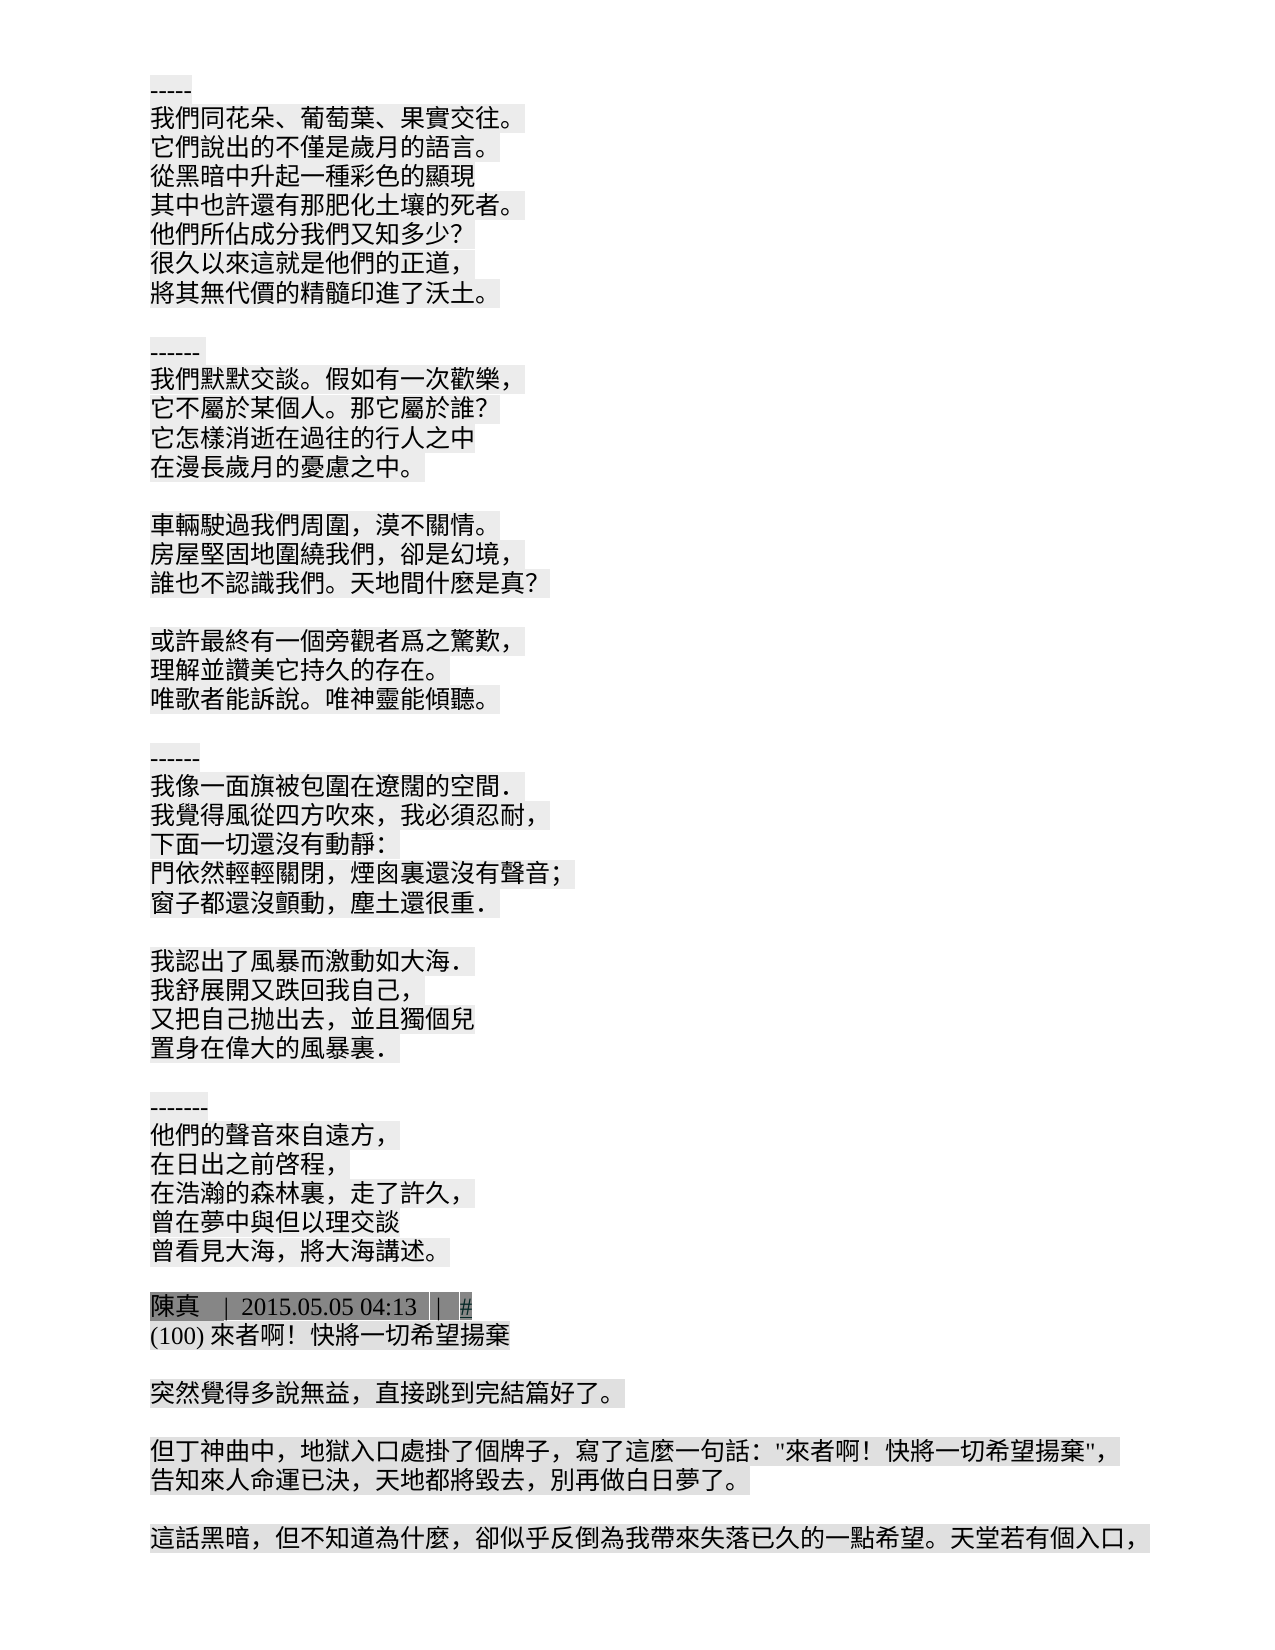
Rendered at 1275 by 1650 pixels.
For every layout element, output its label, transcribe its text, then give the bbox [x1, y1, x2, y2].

text 我又來告別了。告別一個始終全然與我無關的我，一種無言的困境，尋回我自己。就如 R. M. Rilke 的詩句--"以開端結束，以終結開始 "。 我想說些什麼，但我明白，我越是誠實，越是無人相信，話語就像一支在它射出之前早已註定落點的箭。 在一個人們往往連自己也不相信的年代，真話總是比謊言更能創造更多誤解。許多時候，撒謊是一種美德，但在生命之前，我不願對它說出一句違心之論，於是我逐漸懂得了沉默。 沉默並非不出聲音不發一語；18年來，我不眠不休寫了千萬字至今束之高閣的筆記，訴說沉默。對於這些筆記，有些時候，我視它如同身後饋贈世人的珍寶，更多時候，宛若敝屣，無甚價值，我幾乎可以用一秒鐘的時間摧毀費盡我一生最好時光的這堆無用心血。 如果沉默帶來喧囂，如果真實話語只是號召更大的虛矯，話語何用？ 依稀記得三十年前那個餓成皮包骨卻仍極為健談的我，像個交際花似的，送往迎來，生張熟魏，不拘見著什麼人，我都不曾畏懼與之言語。曾幾何時，我詞窮了；宛如拷問一般，驚慌失措搜索枯腸，只為找到一些令自己難堪的句子；為了迎合這樣那樣一些與我無涉的世界，努力配合說出各種自我貶抑的扭曲話語。有時，連看到小孩也怕 (很多小孩其實只是體型較小的大人)，就像兔子遇著獵人那樣一種心情。 我同這個過度早熟的島嶼，怕是無緣了，某個通往公眾世界的大小通道早已封閉；剩下的，只是看我或看你要不要承認且面對這個既成事實。Martin Buber 說得對，"動物的眼神，具有說出偉大話語的能力"。就跟泰山一樣，似乎唯有在真正能識 "人" 的 "動物" 面前，我最能感到自在而愉悅。 塵世已無希望之事，詩人往往便仰起頭來，朝天上星星作文章。還記得奧爾弗斯 (Orpheus) 以及他那把七弦琴嗎？很小時候讀過許多神話故事，求個趣味，沒想到這些離奇故事竟一一埋進心裡生了根發了芽。 奧爾弗斯是阿波羅太陽神的兒子，琴藝非凡；琴音響起處，百獸群鳥駐足聆聽。有一天，奧爾弗斯和他的愛人尤麗狄刻 (Eurydice) 在森林裏玩耍，一隻毒蛇卻悄悄逼進，結束了愛人的生命。奧爾弗斯痛不欲生，在森林裏日夜哀哭，淒愴琴聲，據說連岩石都為之灑下熱淚。 萬念俱灰之際，奧爾弗斯決定攜琴直闖冥府。一路哀歌傳唱，來到冥河入口，擺渡人深受感動，破例帶一個活人渡河，找閻王要人。閻王殿前有一隻異常兇猛的 "三頭巨犬" 看守，聽其憂傷琴聲，竟也變得溫柔，安靜下來，任其進入。冥府大廳中，奧爾弗斯的悲傷琴聲迅即引來無數鬼魂，其中並無尤麗狄刻。 閻王知其來意，被其癡情感動，答應讓尤麗狄刻重返人間，但有個條件：奧爾弗斯在離開冥府之前，不能與之交談，亦不得回頭觀望。於是奧爾弗斯和尤麗狄刻一前一後，準備離開冥府，但就在奧爾弗斯一腳踏進陰陽交界之際，忍不住回頭看了一下，看愛人有沒有跟上。於是悲劇發生了，尤麗狄刻迅即被一股黑暗力量擊碎，魂消魄散。 再度失去愛人的奧爾弗斯，從此不修邊幅，自暴自棄，行屍走肉般地自我放逐於荒野之中，自殺念頭纏繞，揮之不去。有一天，來到某片荒野，一群酒神的女信徒正在狂歡作樂，邀奧爾弗斯同歡，並對其示愛，希望他能為她們彈奏幾首歡樂曲子。奧爾弗斯拒絕，出言不遜，激怒了女信徒。在盛怒和酒精的催化下，她們就將奧爾弗斯殺了，並砍下他的頭，連同七弦琴一併丟入河裏。 據說，奧爾弗斯的頭顱在河中漂流多時，嘴裏依舊低吟哀歌，而他那把七弦琴持續傳出動人的憂傷琴聲。河流所經之處，繁星如淚，百獸悲鳴。天神宙斯聞知此事，深受感動，於是將他這把琴給放到天上，成為天琴座，紀念這場悲劇。 Rilke有一著名長詩就叫做 "致奧爾弗斯的十四行詩"。他還有很多我喜歡的詩，例如 "果園"、"玫瑰"、"杜伊諾哀歌" 等等。如同哲學一般，這類引人惆悵之物，不能說是我的興趣，它們倒像是我生命的一部份；我在它裏頭消亡，卻也由此新生。 這是一封告別信，告別從來都不是我的 "我"。我喜歡寧靜單純，但非隱士，反倒樂於生活，無奈總是無話可說。套句沈從文的話，在一些不相干的話語中，生命越說越遠。面對永無止盡的扭曲誤解，似乎永遠就只有那三句台詞可說："我不是那個意思"、"我從來沒有那樣的念頭"、"我不是那樣的人"。千言萬語說不盡，隨手找來底下一些靈丹妙藥或說是鴉片也行，總歸能給人療傷止痛或者自況。手上無琴者，也許依舊能但憑胸中一點熱，為你所愛，闖一趟冥王府。 我過的生活，像在事物上面兜著 越來越大的圈子； 也許我不能兜完最後的一圈， 可我總要試試。 我繞著上帝，繞著太古的高塔 已兜了幾千年之久； 依舊不知道：我是一隻鷹，一陣暴風， 還是一首偉大的歌？ ------ 我們排列和組合 詞語，用這麽多方式， 但我們如何才能 做到與一朵玫瑰平等？ 如果我們能容忍 這個遊戲奇怪的意圖， 那是因為，一位天使 不時來打擾一下。 ----- 不要談論你。以你的本性 你無可言喻。 別的花只是點綴桌台 而你使它煥然一新。 把你放進一個簡樸的花瓶裏——， 看，全都變了； 這許是同一句話， 卻由天使唱出。 所有感動我們的，你將之分享。 而你身上發生的，我們卻不知。 要變成一百隻蝴蝶 才能讀遍你全部的書頁。 ----- 我們惶然期求中止， 有時，我們對古老的太年青， 對從未存在的又太蒼老。 如若塵世將你遺忘， 對沈靜的大地說：我流動。 對迅疾的流水言：我在。 ---- 我所有的道別都已說完。自兒時起 多少次別離慢慢塑造了我。 但我又回來了....，我將重新開始， 這坦然的回歸 解放了我的目光。 ----- 這些全是Rilke的詩，底下也是，各有出處，包括 "致奧爾弗斯的十四行詩"、 "果園"、"玫瑰"及"杜伊諾哀歌" 等等， 但全部被我隨機打散、摘取、混雜。譯者為何家煒、林克、錢春綺等人，但有些地方也許譯得不太對。 p.s.: 巴勒網這版面，原本是我這十多年來和世界唯一的窗口 (順便聲明一下，我從來不曾去過其它任何地方留言)，在此寫點通俗文字自娛娛人，但終究非我所長；政治之事，寫來尤其滿紙污穢。 喧囂島嶼，群魔亂舞；小人當道，蟑螂橫行，令人不知今夕何夕。我曾說柯文哲好歹是個君子，但見其日益荒腔走板的卑劣行徑，用心齷齪，也許我該收回這句話，以免誤導他人判斷。 21 世紀的今天，實難想像，這島上的人們竟抬舉出這樣一個救世主，我真不敢相信各位竟能忍受？這社會已經沒有一個具有基本德性、智商正常的人了嗎？世道若此，各人總得顧好自己的靈魂，而非期盼他人代勞。 我希望自己能從公眾視線中淡出，但這版面仍然歡迎大家留言，葷素不拘，百無禁忌，但天條依舊，不得違逆。至於巴勒網的活動，我恐怕也得先淡出個兩三年。長年公私交瘁，我已經很久很久恐怕二十幾年沒有時間好好睡個覺吃頓飯了。 在 "不一樣的鼓聲" 這篇文章中，我如此寫道： "梭羅在《湖濱散記》中，編了一個很動人的故事。他說：有個嚮往完美的藝術家，想打造一根手杖。他想，凡是完美的東西，必然超越時間之上，因此他自言自語說，馬的，偶這一生就算其它什麼事都不做，也要把這根手杖做得完美。於是他就遠離人群，跑到森林尋找樹枝。 找啊找的，就是找不到完美木材。但他仍一心一意虔誠地尋找。他太專注了，專注到根本就忘了時間的存在。結果，時間也忘記他，當同伴一個個死去、老去或離他而去，他依然年輕；連「時間」也拿他沒辦法。「時間」站到一旁嘆息道：這個笨蛋到底在想什麼？ 千載流逝，他終於找到一根完美木材，於是開始剝皮磨枝，打造手杖。但他的家鄉，一個城市，已成廢墟，一個王朝覆亡了。手杖後來有沒有做好我忘了，只記得時光飛逝，連星辰都已翻轉，夢迴無數。他驀然回首，發現人事已非，於是用這樹枝，在林中塵土上，記下王朝滅亡的日子，寫下最後一個族人的姓名。" 電影 "永遠的一天" 裏，"詩人" 就是從小就偷溜出家門跑到海灘上撿貝殼、流連忘返的小孩，玩得太入神，忘了時間。媽媽對著海邊大喊： "吃飯囉，還不趕快回家吃飯"，一聲又一聲地喊，但小孩充耳不聞。直到有一天，小孩長大了，腦海卻全是媽媽喊吃飯的聲音。原以為頂多只是錯過一頓晚餐，沒想到一回神，倏忽已是一生光陰。 族人們也許從20歲或更早就不斷努力進行的事，我竟遺忘了三十多年，就只為了思索一個標點符號的正確位置。南柯一夢，人事已非。就憑這點餘生，我想闖一趟冥王府，看能不能把死的變活的，把失去的找回來，不曾存在的，令其誕生。 看：樹始終在那裏； 我們居住的房子也在那裏。 惟有我們 從所有事物邊飛過， 像風一樣漂泊無依。 陳真 2015. 05. 12. ----- 多少離奇的知心話 我們已對花朵透露， 以致那精微的天平 告知世人熱情的重量。 融入了我們的憂傷 所有天體亦感苦惱。 從最強的到最弱的 再也無法忍受 ------ 崇高是一次別離。 我們身上的一些東西沒有 尾隨我們，而是走自己的路 開始習慣起天國。 難道藝術的終極邂逅 不是最溫情的告別？ 而音樂：我們回首抛向自己的 這最後一瞥。 ---- 闔上眼睛難道還不夠悲哀？ 想要雙眼一直睜著， 好在大限來臨之前，看到 我們將要失去的一切。 既然一切都在流逝，就讓我們 唱一首易逝的歌； 那滿足我們渴望的旋律 將因我們而有理由存在。 ----- 哦，思念的是那些在匆匆而過的 時辰裏沒有被愛夠的地方， 我真想從遠處向它們奉還 所有白天都躑躅在眼前， 所有夜晚全墜入深淵， 而意識裏親密的童年 在那一點上抹去。 我們的心太蒼老無從去想一個孩子 並非全然因為生活充滿敵意； 而是我們對生活撒了謊， 被困在命數不變的監牢。 怎樣的馬在泉水旁飲水， 怎樣的樹葉飄零碰觸著我們， 怎樣空空的手，或怎樣的嘴 想跟我們說話卻沒有勇氣—— ----- 一切都準備好並朝著 不言而喻的歡樂走去； 大地及其餘的一切 很快就會令我們陶醉。 我們須得四處遊走 為了全都看到，全都聽到： 我們甚至必須抵抗 而有時必須說：夠了！ 如果還在春天裏； 然而最佳的位置 是稍稍正面直視 這激動人心的遊戲。 在一場如此宏大的回憶裏 沒有一個天使膽敢 介入此事， 來增添它的光亮.... ----- 一朵玫瑰，就是所有玫瑰 與她自身：不可替代的完美， 這甜蜜的辭彙 被事物本身所包圍。 沒有她 永不知如何說出 我們的希望為何物， 而那些溫柔的間斷 在持續的出發程途中。 ------- 如果我哭喊，天使的佇列裏有誰能聽見？ 即使其中一位突然將我擁向他的胸膛 他那超凡的生命也會把我熔化。 因為 美，無非是我們恰好能承受的恐懼的開端， 如此驚惶，因為它平靜得甚至不屑於摧毀我們。 每一位天使都令人恐懼。 於是我止住自己，咽下黑暗啜泣的聲音。 啊，困頓的時候我們能向誰求告？ 不是向天使，不是向凡人， 那些敏銳的動物已經知道 在這個闡釋過的世界裏， 我們其實沒有真正的家。 也許某處山坡上仍有某棵樹為我們存留， 讓我們每天收入眼底； 昨日的街道仍為我們存留， 還有某個忠實的習慣... 是的——春天需要你。 經常會有一顆星等著你擡頭去看。 波濤會從遙遠的過去 向你湧來， 或者當你從一扇開著的窗下走過， 小提琴的音樂會渴望你傾聽。 所有這些都是使命。 可是你能完成嗎？ 難道你不是一再因為對未來的期待而分心，仿佛每一個事件 都會領來一位元新的戀人？ 如果戀人們洞悉了秘密， 也許會向夜色吐出陌生神奇的詞句。 因爲一切似乎都在把我們藏匿。 看：樹始終在那裏； 我們居住的房子也在那裏。 惟有我們 從所有事物邊飛過， 像風一樣漂泊無依。 所有事物都在密謀對我們絕口不提， 或許一半源於羞恥， 一半源於無法說出的希望。 彼此滿足的戀人們，我問你們。 你們互相擁抱著。可是憑據在哪兒？ 你們看，有時我的兩隻手也會感覺到彼此的存在， 或者我這張被時光磨蝕的臉 也會在它們裏面棲身。 這似乎讓我有所觸動。 可是誰敢只為這一點憑據生存下去？ 你們難道不覺得驚訝，古希臘墓碑上的人 姿勢都那般凝重？ 難道愛與別離 不是如此小心地置於那些肩上， 仿佛它們是用另一個世界的材料做成？ ---- 神能做到。但請告訴我， 人如何通過狹窄的弦琴追隨他的正道？ 他的內心衝突 兩條心路交會的十字路口， 無法建造阿波羅神廟。 不要豎立紀念碑。且讓玫瑰 每年為他開一回。 因為這就是奧爾弗斯。 他變形為這個和那個。 不應為名稱操心。 他一度而永恆 這就是奧爾弗斯， 如果他歌唱。他來了又走。 如果他時或比玫瑰花瓣 多活一兩天，難道這不已經足夠？ 哦！他必須怎樣消逝才能使你領略？ 即使他自己也擔憂，他消逝在 詞語超越此在的那個時刻 ------- 只有那在九泉之下 也曾奏起琴聲， 才能以感應 傳送無窮的讚美。 只有那和死者一起 吃過他們的罌粟的人， 那最微妙的音素 再也不會失落。 ----- 我們同花朵、葡萄葉、果實交往。 它們說出的不僅是歲月的語言。 從黑暗中升起一種彩色的顯現 其中也許還有那肥化土壤的死者。 他們所佔成分我們又知多少？ 很久以來這就是他們的正道， 將其無代價的精髓印進了沃土。 ------ 我們默默交談。假如有一次歡樂， 它不屬於某個人。那它屬於誰？ 它怎樣消逝在過往的行人之中 在漫長歲月的憂慮之中。 車輛駛過我們周圍，漠不關情。 房屋堅固地圍繞我們，卻是幻境， 誰也不認識我們。天地間什麽是真？ 或許最終有一個旁觀者爲之驚歎， 理解並讚美它持久的存在。 唯歌者能訴說。唯神靈能傾聽。 ------ 我像一面旗被包圍在遼闊的空間． 我覺得風從四方吹來，我必須忍耐， 下面一切還沒有動靜： 門依然輕輕關閉，煙囪裏還沒有聲音； 窗子都還沒顫動，塵土還很重． 我認出了風暴而激動如大海． 我舒展開又跌回我自己， 又把自己抛出去，並且獨個兒 置身在偉大的風暴裏． ------- 他們的聲音來自遠方， 在日出之前啓程， 在浩瀚的森林裏，走了許久， 曾在夢中與但以理交談 曾看見大海，將大海講述。 [150, 75, 1125, 1267]
text (100) 來者啊！快將一切希望揚棄 突然覺得多說無益，直接跳到完結篇好了。 但丁神曲中，地獄入口處掛了個牌子，寫了這麼一句話："來者啊！快將一切希望揚棄"，告知來人命運已決，天地都將毀去，別再做白日夢了。 這話黑暗，但不知道為什麼，卻似乎反倒為我帶來失落已久的一點希望。天堂若有個入口，估計也該有著這樣的一塊牌子，同樣寫著："來者啊！快將一切希望揚棄。" 三十年前，有個朋友送我一台電話答錄機，因為她說我太難找了。每來一通 "未接來電"，答錄機上有個紅燈就會閃一下；來兩通就閃兩下，來五十通就閃五十下。答錄機裏有塊錄音帶，供來電者留言，有時一天就得換上好幾塊帶子。 有一天，我當家教很晚才回到家，發現答錄機竟然閃個不停，一個晚上竟然來了上百通電話，原來那晚發生了520農民事件，群眾被暴警打得頭破血流。若我沒記錯，應該是1988年。第一通來電是楊秋興，他留言說道："我人在台北，現場很亂，二二八又發生了！有一個學生被國民黨開槍打死了(指王雪峰，但那是現場謠言)，你快帶一些學生上來"。 隔天清晨，跟同學借了點車錢，我就一個人北上了。但我不是要說這個，而是要說那台總是每天閃個不停的答錄機，它似乎讓我明白了一些事。 隔年1989年3月29日，歷經一年的籌備及折磨，我創辦了兒童福利協進會，簡稱兒福。幾天後的4月4日兒童節，在巨大的政治高壓下，我發起了一場史無前例的遊行示威。忙完示威活動，我答應一位朋友過兩天跟她一起北上去輪班守衛當時正自囚在雜誌社裏準備自焚的鄭南榕，防止軍警突襲逮人。就在準備出發北上的那一天(4月7日)，消息傳來，鄭南榕已經自焚了。 兩個月後的六月，學姊因為刊登我的 "台灣兒童人權報告" 在校刊上被退學，而我卻因為公然主張台獨被以煽惑內亂罪移送法辦，一大堆，一連串的天災人禍。但我不是要講這些，而仍然是要講那台每天總是閃個不停的電話答錄機。 很快地，它就從此不再閃了，而電話也幾乎不會再響，因為我隨時都會把電話筒拿起來，不接電話。一直到現在三十年了，我一直維持這樣一個不接電話的習慣。幾年前回到台灣，因為醫院工作上的需要，被迫開始學著使用手機，但平常仍然還是盡量不接。 email也一樣，迅速累積成千上萬的未讀未回信件。每隔幾年，我就只好寫公開信向大家賠罪，訴說一個極想逃離世界的怪人的心聲，實在無法適應無孔不入的現代科技社會。 當然，重點不是科技的侵入性，而是某種尚未寫入臨床診斷手冊的 "社交恐懼"。我念國二就出社會了，但社會化的程度卻越來越低，總感覺自己就像個外星球來的怪物那樣，自慚形穢，跟地球人不太能來電，"糧食" 不同，"語言" 也不通，就連善惡美醜的眼光也似乎全都不一樣；我的美夢是諸位眼中的垃圾；反之亦然，大家所愛，對我而言也往往一文不值。 每一次跟地球人的接觸，總是萬箭穿心，遍體鱗傷，充滿恐懼，於是很快就又會退回洞穴裏療傷；外星怪物學地球人終究是學不來的。於是我老對著自己念著 "神曲" 裏地獄入口的這塊告示牌："來者啊！快將一切希望揚棄。" 像一把箭似的，它確實射中我的心。 沈從文生前說，"我存心要放棄讀者"，臨終前旁人問他有何話說，他的遺言是："我對這世界無話可說"。也許氣味相近者難免亦有同感，但我不敢說我存心要放棄這個世界，也許應該說，希望世界就由我去吧，當做沒有我這個人，或當做我回遙遠的老家去了。我有時甚至嚴肅考慮要給自己發個訃聞說此人已死，下輩子再見吧。 估計世上怪人還是有的。我在澳洲的某個深山裏就見過一個，是個天文學家，每天夜裏仔細端詳著天空，用一台超大型望遠鏡，尋找 ET 的蹤影。世上居然有人如此迷戀外星人，也許他是地球住不慣，想家吧。 [150, 1321, 1125, 1553]
text 陳真 | 2015.05.05 04:13 | # [150, 1292, 1125, 1321]
